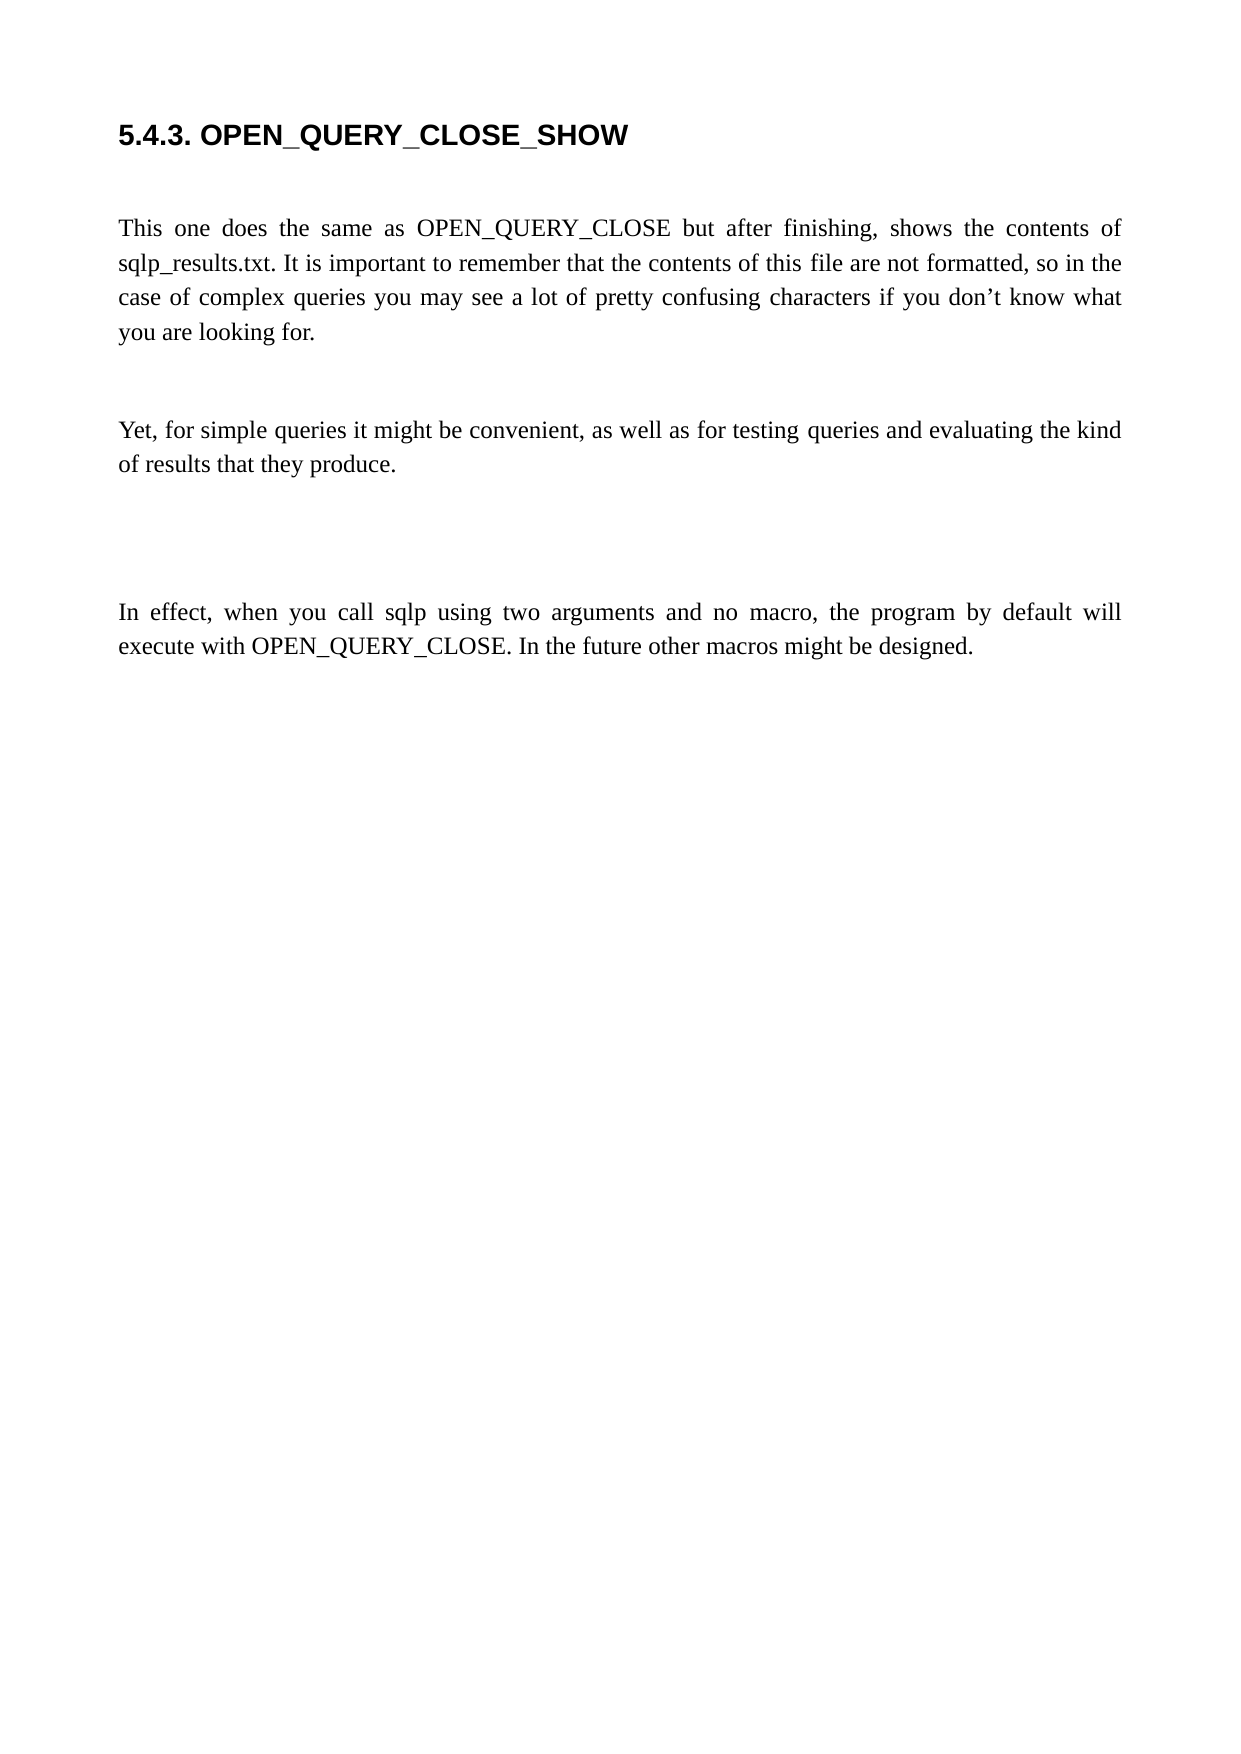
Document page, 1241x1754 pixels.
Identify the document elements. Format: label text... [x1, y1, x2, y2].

text In effect, when you call sqlp using two arguments and no macro, the program by default will execute with OPEN_QUERY_CLOSE. In the future other macros might be designed. [118, 597, 1122, 660]
subtitle 5.4.3. OPEN_QUERY_CLOSE_SHOW [118, 118, 1122, 152]
text Yet, for simple queries it might be convenient, as well as for testing queries and evaluating the kind of results that they produce. [118, 415, 1122, 478]
text This one does the same as OPEN_QUERY_CLOSE but after finishing, shows the contents of sqlp_results.txt. It is important to remember that the contents of this file are not formatted, so in the case of complex queries you may see a lot of pretty confusing characters if you don’t know what you are looking for. [118, 213, 1122, 346]
